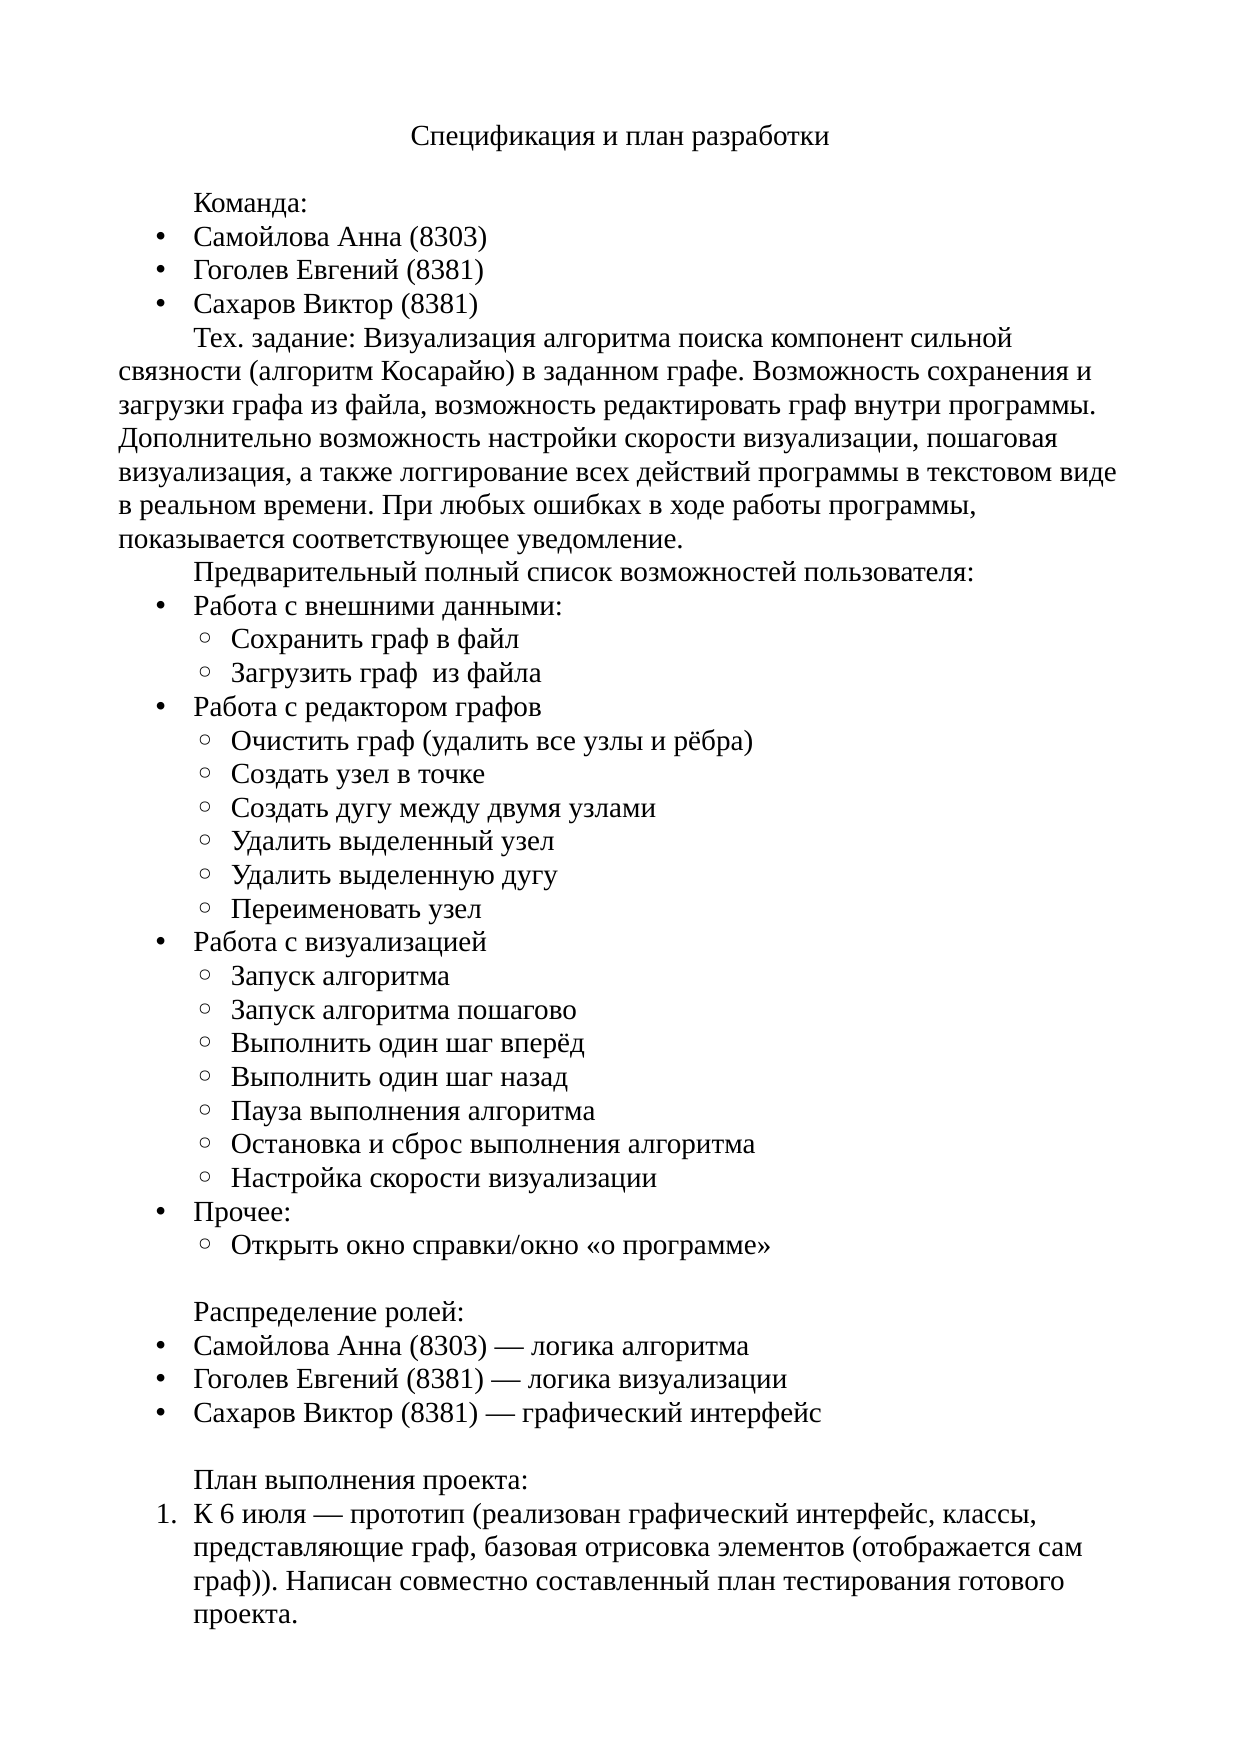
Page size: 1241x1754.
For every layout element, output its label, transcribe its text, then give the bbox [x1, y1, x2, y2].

list Прочее: [156, 1194, 1122, 1227]
list Самойлова Анна (8303) — логика алгоритма [156, 1328, 1122, 1362]
list Работа с визуализацией [156, 924, 1122, 958]
list Выполнить один шаг вперёд [193, 1025, 1122, 1059]
text Спецификация и план разработки [118, 118, 1122, 152]
text Предварительный полный список возможностей пользователя: [118, 554, 1122, 588]
list Пауза выполнения алгоритма [193, 1093, 1122, 1126]
list К 6 июля — прототип (реализован графический интерфейс, классы, представляющие граф, базовая отрисовка элементов (отображается сам граф)). Написан совместно составленный план тестирования готового проекта. [156, 1496, 1122, 1630]
text Команда: [118, 185, 1122, 219]
list Переименовать узел [193, 891, 1122, 924]
list Гоголев Евгений (8381) — логика визуализации [156, 1362, 1122, 1395]
list Запуск алгоритма [193, 958, 1122, 992]
list Очистить граф (удалить все узлы и рёбра) [193, 723, 1122, 756]
list Открыть окно справки/окно «о программе» [193, 1227, 1122, 1261]
list Удалить выделенный узел [193, 823, 1122, 857]
list Гоголев Евгений (8381) [156, 252, 1122, 286]
list Запуск алгоритма пошагово [193, 992, 1122, 1025]
text Тех. задание: Визуализация алгоритма поиска компонент сильной связности (алгоритм Косарайю) в заданном графе. Возможность сохранения и загрузки графа из файла, возможность редактировать граф внутри программы. Дополнительно возможность настройки скорости визуализации, пошаговая визуализация, а также логгирование всех действий программы в текстовом виде в реальном времени. При любых ошибках в ходе работы программы, показывается соответствующее уведомление. [118, 320, 1122, 554]
list Выполнить один шаг назад [193, 1059, 1122, 1093]
list Работа с редактором графов [156, 689, 1122, 723]
list Создать узел в точке [193, 756, 1122, 790]
text Распределение ролей: [118, 1294, 1122, 1328]
list Сохранить граф в файл [193, 622, 1122, 655]
list Загрузить граф из файла [193, 655, 1122, 689]
list Остановка и сброс выполнения алгоритма [193, 1126, 1122, 1160]
list Удалить выделенную дугу [193, 857, 1122, 891]
list Создать дугу между двумя узлами [193, 790, 1122, 823]
list Сахаров Виктор (8381) — графический интерфейс [156, 1395, 1122, 1429]
text План выполнения проекта: [118, 1462, 1122, 1496]
list Сахаров Виктор (8381) [156, 286, 1122, 320]
list Настройка скорости визуализации [193, 1160, 1122, 1194]
list Работа с внешними данными: [156, 588, 1122, 622]
list Самойлова Анна (8303) [156, 219, 1122, 252]
